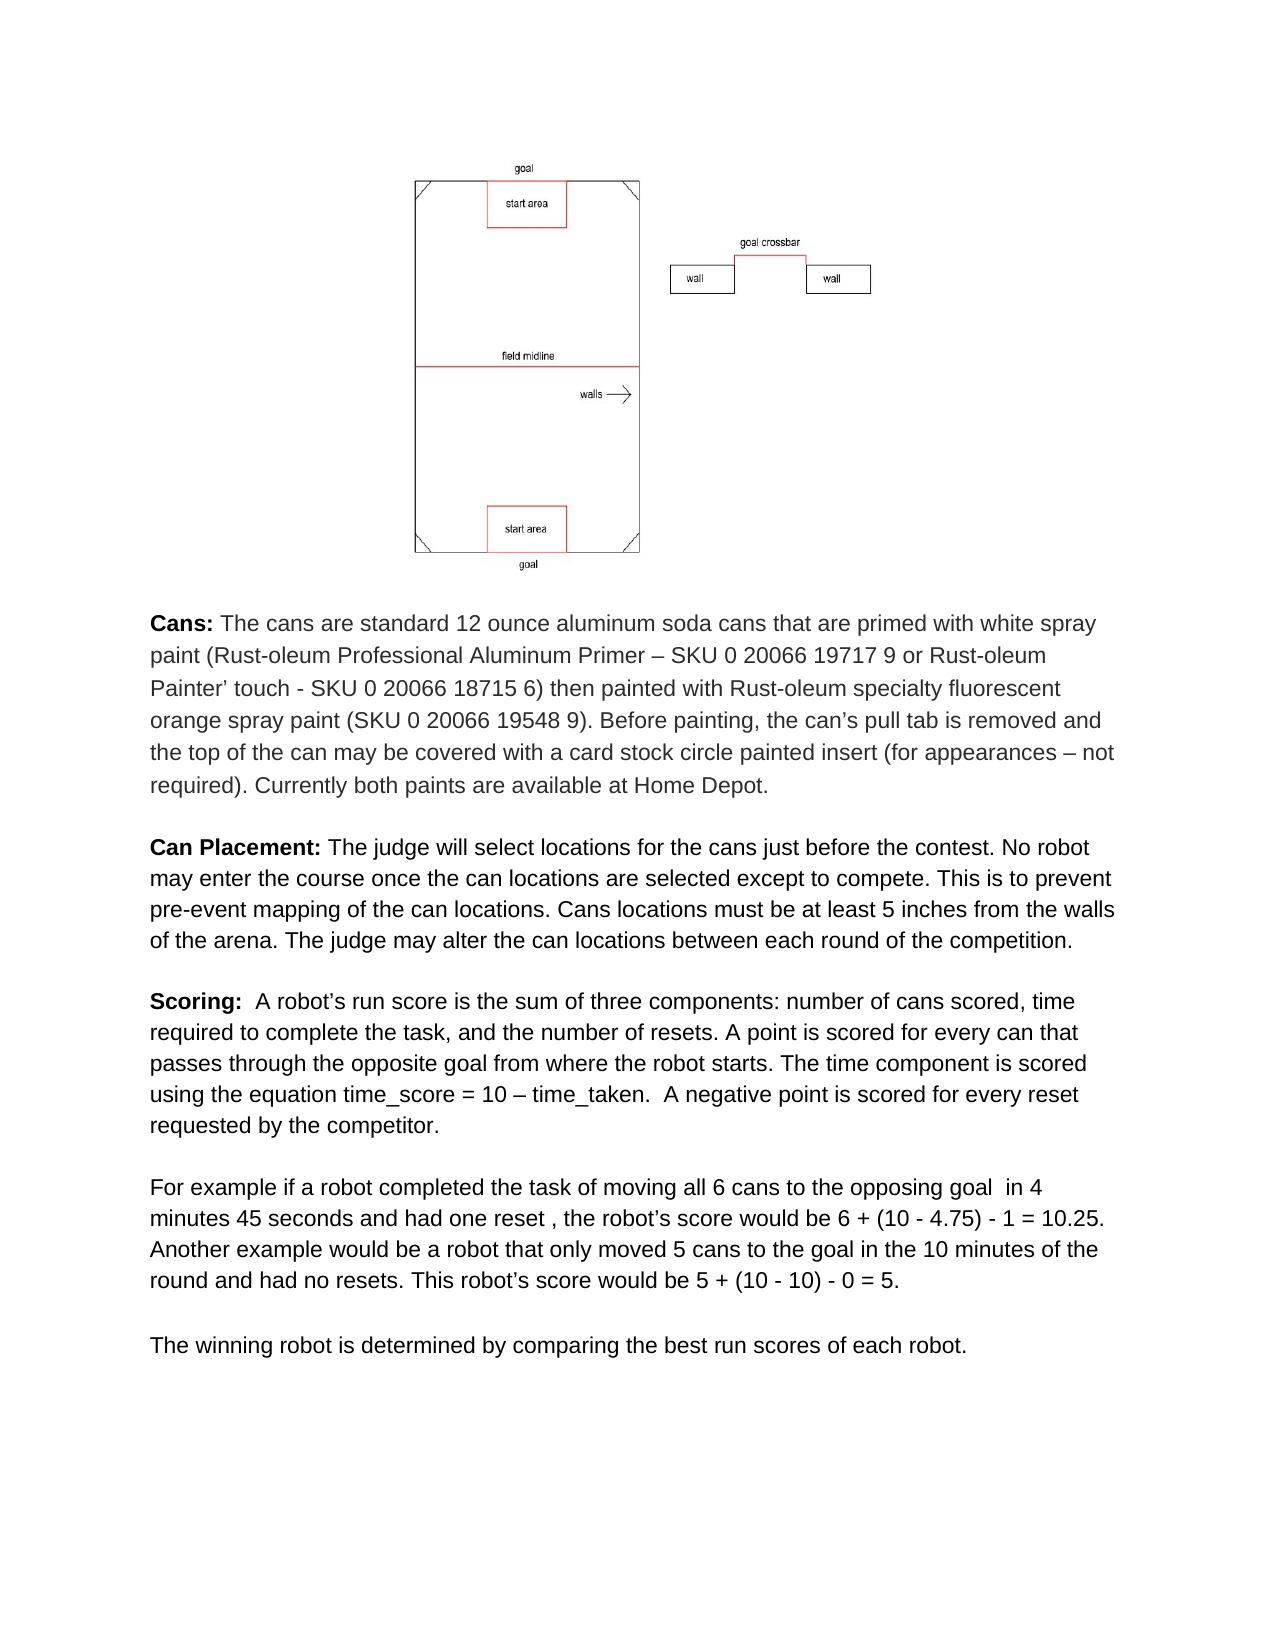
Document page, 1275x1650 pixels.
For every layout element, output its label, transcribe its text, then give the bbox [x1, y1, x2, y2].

text Can Placement: The judge will select locations for the cans just before the contest. No robot may enter the course once the can locations are selected except to compete. This is to prevent pre-event mapping of the can locations. Cans locations must be at least 5 inches from the walls of the arena. The judge may alter the can locations between each round of the competition. [149, 834, 1125, 953]
text For example if a robot completed the task of moving all 6 cans to the opposing goal in 4 minutes 45 seconds and had one reset , the robot’s score would be 6 + (10 - 4.75) - 1 = 10.25. Another example would be a robot that only moved 5 cans to the goal in the 10 minutes of the round and had no resets. This robot’s score would be 5 + (10 - 10) - 0 = 5. [149, 1173, 1125, 1293]
text Cans: The cans are standard 12 ounce aluminum soda cans that are primed with white spray paint (Rust-oleum Professional Aluminum Primer – SKU 0 20066 19717 9 or Rust-oleum Painter’ touch - SKU 0 20066 18715 6) then painted with Rust-oleum specialty fluorescent orange spray paint (SKU 0 20066 19548 9). Before painting, the can’s pull tab is removed and the top of the can may be covered with a card stock circle painted insert (for appearances – not required). Currently both paints are available at Home Depot. [150, 610, 1125, 798]
text Scoring: A robot’s run score is the sum of three components: number of cans scored, time required to complete the task, and the number of resets. A point is scored for every can that passes through the opposite goal from where the robot starts. The time component is scored using the equation time_score = 10 – time_taken. A negative point is scored for every reset requested by the competitor. [149, 988, 1125, 1139]
text The winning robot is determined by comparing the best run scores of each robot. [149, 1332, 1125, 1358]
